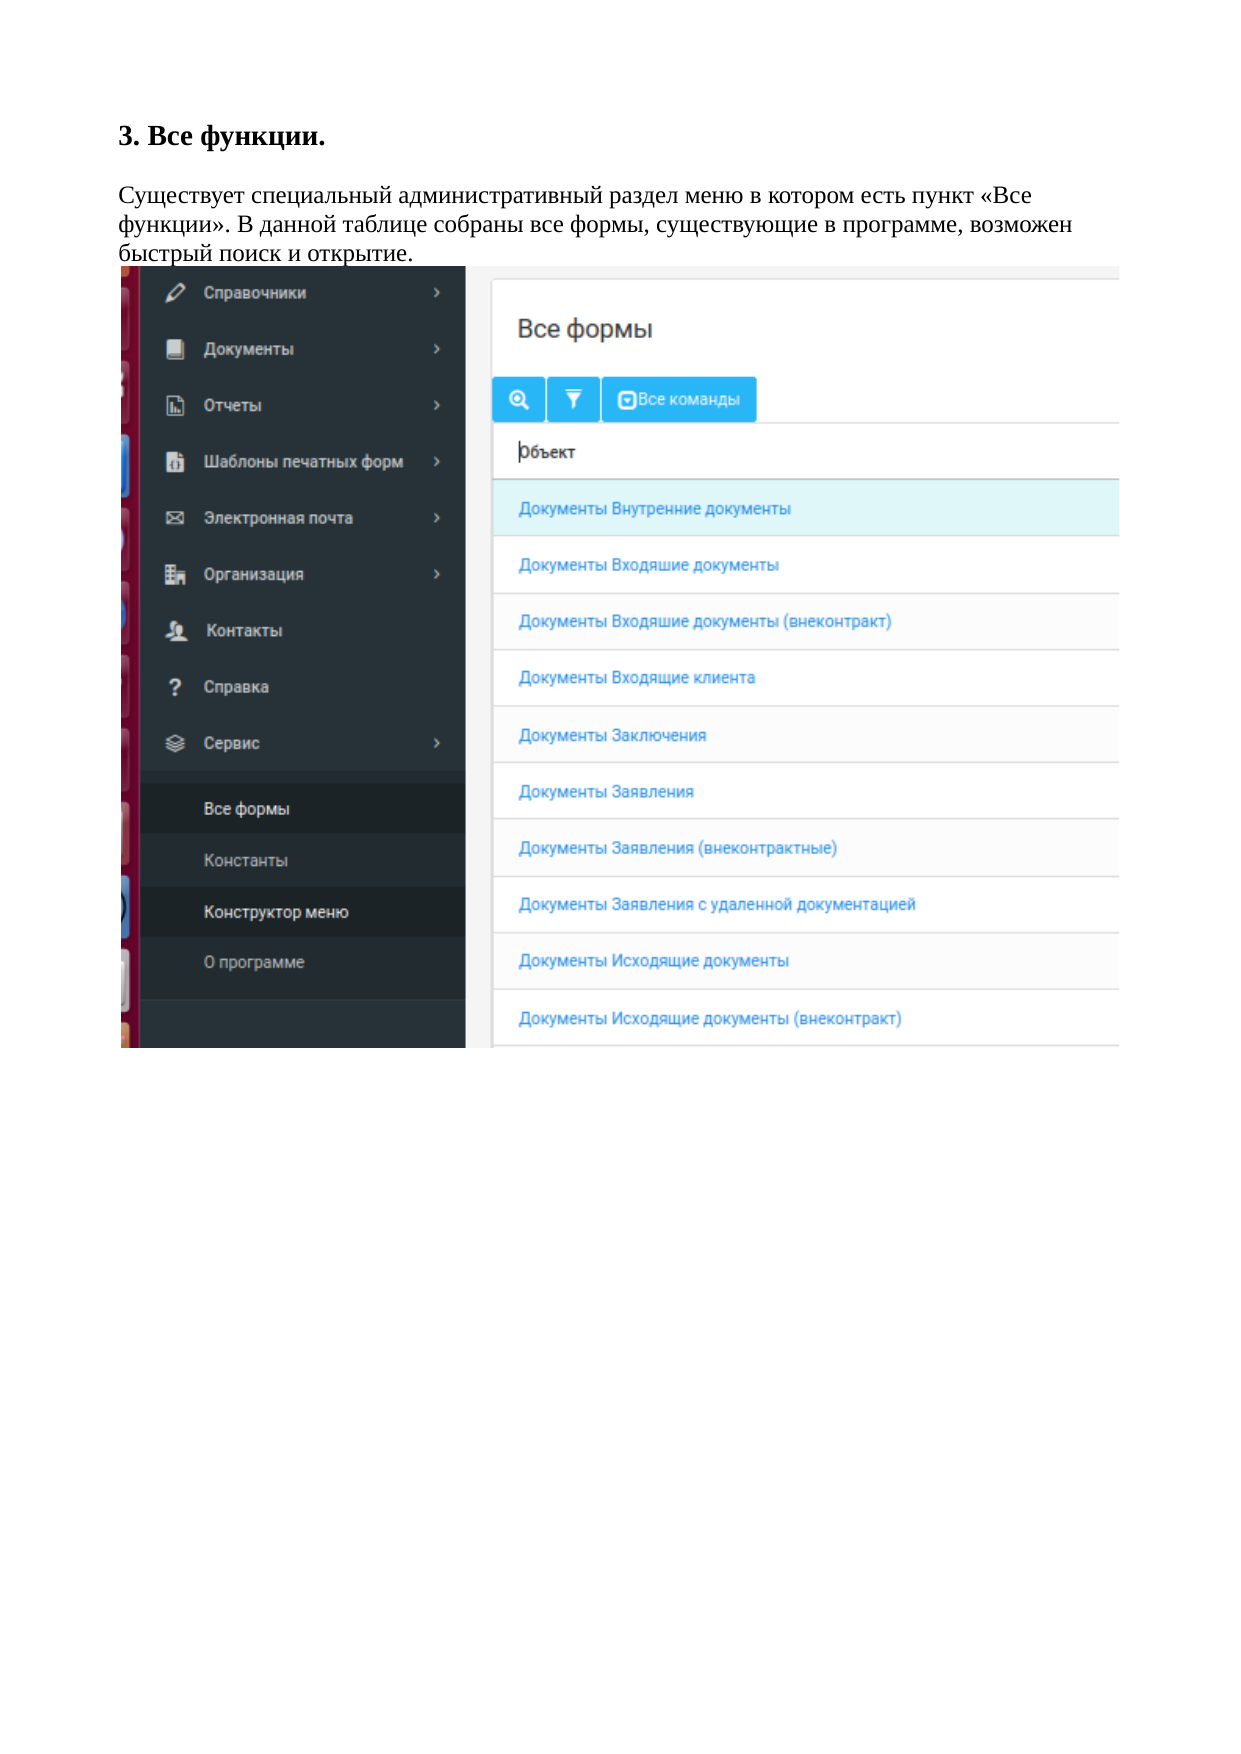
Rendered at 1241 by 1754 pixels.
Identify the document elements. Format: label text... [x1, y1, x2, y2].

text Существует специальный административный раздел меню в котором есть пункт «Все функции». В данной таблице собраны все формы, существующие в программе, возможен быстрый поиск и открытие. [118, 180, 1122, 267]
picture [121, 266, 1120, 1048]
text 3. Все функции. [118, 118, 1122, 152]
